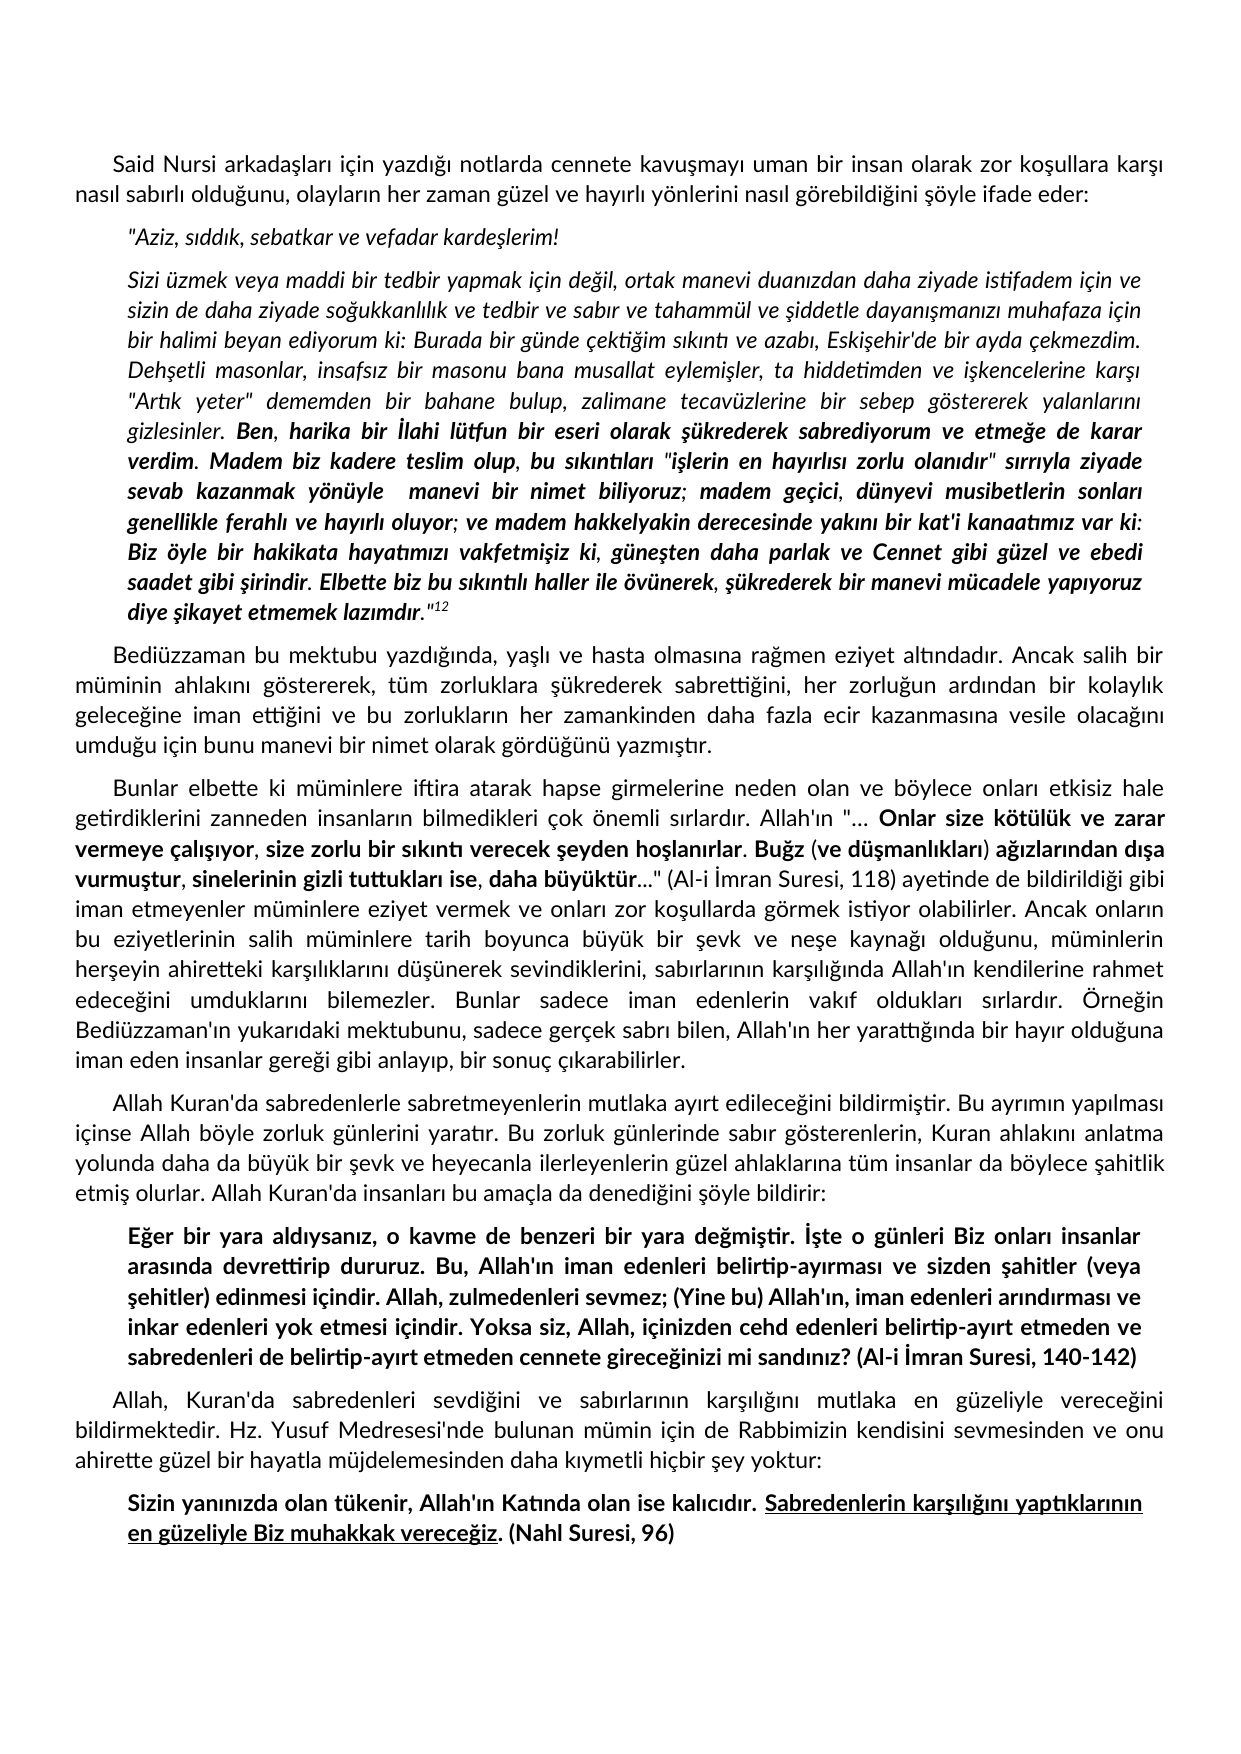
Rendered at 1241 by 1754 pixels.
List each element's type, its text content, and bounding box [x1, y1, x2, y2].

text Said Nursi arkadaşları için yazdığı notlarda cennete kavuşmayı uman bir insan olarak zor koşullara karşı nasıl sabırlı olduğunu, olayların her zaman güzel ve hayırlı yönlerini nasıl görebildiğini şöyle ifade eder: [75, 150, 1165, 208]
text "Aziz, sıddık, sebatkar ve vefadar kardeşlerim! [127, 223, 1143, 250]
text Sizi üzmek veya maddi bir tedbir yapmak için değil, ortak manevi duanızdan daha ziyade istifadem için ve sizin de daha ziyade soğukkanlılık ve tedbir ve sabır ve tahammül ve şiddetle dayanışmanızı muhafaza için bir halimi beyan ediyorum ki: Burada bir günde çektiğim sıkıntı ve azabı, Eskişehir'de bir ayda çekmezdim. Dehşetli masonlar, insafsız bir masonu bana musallat eylemişler, ta hiddetimden ve işkencelerine karşı "Artık yeter" dememden bir bahane bulup, zalimane tecavüzlerine bir sebep göstererek yalanlarını gizlesinler. Ben, harika bir İlahi lütfun bir eseri olarak şükrederek sabrediyorum ve etmeğe de karar verdim. Madem biz kadere teslim olup, bu sıkıntıları "işlerin en hayırlısı zorlu olanıdır" sırrıyla ziyade sevab kazanmak yönüyle manevi bir nimet biliyoruz; madem geçici, dünyevi musibetlerin sonları genellikle ferahlı ve hayırlı oluyor; ve madem hakkelyakin derecesinde yakını bir kat'i kanaatımız var ki: Biz öyle bir hakikata hayatımızı vakfetmişiz ki, güneşten daha parlak ve Cennet gibi güzel ve ebedi saadet gibi şirindir. Elbette biz bu sıkıntılı haller ile övünerek, şükrederek bir manevi mücadele yapıyoruz diye şikayet etmemek lazımdır."12 [127, 266, 1143, 625]
text Bediüzzaman bu mektubu yazdığında, yaşlı ve hasta olmasına rağmen eziyet altındadır. Ancak salih bir müminin ahlakını göstererek, tüm zorluklara şükrederek sabrettiğini, her zorluğun ardından bir kolaylık geleceğine iman ettiğini ve bu zorlukların her zamankinden daha fazla ecir kazanmasına vesile olacağını umduğu için bunu manevi bir nimet olarak gördüğünü yazmıştır. [75, 641, 1165, 759]
text Bunlar elbette ki müminlere iftira atarak hapse girmelerine neden olan ve böylece onları etkisiz hale getirdiklerini zanneden insanların bilmedikleri çok önemli sırlardır. Allah'ın "… Onlar size kötülük ve zarar vermeye çalışıyor, size zorlu bir sıkıntı verecek şeyden hoşlanırlar. Buğz (ve düşmanlıkları) ağızlarından dışa vurmuştur, sinelerinin gizli tuttukları ise, daha büyüktür..." (Al-i İmran Suresi, 118) ayetinde de bildirildiği gibi iman etmeyenler müminlere eziyet vermek ve onları zor koşullarda görmek istiyor olabilirler. Ancak onların bu eziyetlerinin salih müminlere tarih boyunca büyük bir şevk ve neşe kaynağı olduğunu, müminlerin herşeyin ahiretteki karşılıklarını düşünerek sevindiklerini, sabırlarının karşılığında Allah'ın kendilerine rahmet edeceğini umduklarını bilemezler. Bunlar sadece iman edenlerin vakıf oldukları sırlardır. Örneğin Bediüzzaman'ın yukarıdaki mektubunu, sadece gerçek sabrı bilen, Allah'ın her yarattığında bir hayır olduğuna iman eden insanlar gereği gibi anlayıp, bir sonuç çıkarabilirler. [75, 774, 1165, 1073]
text Allah Kuran'da sabredenlerle sabretmeyenlerin mutlaka ayırt edileceğini bildirmiştir. Bu ayrımın yapılması içinse Allah böyle zorluk günlerini yaratır. Bu zorluk günlerinde sabır gösterenlerin, Kuran ahlakını anlatma yolunda daha da büyük bir şevk ve heyecanla ilerleyenlerin güzel ahlaklarına tüm insanlar da böylece şahitlik etmiş olurlar. Allah Kuran'da insanları bu amaçla da denediğini şöyle bildirir: [75, 1088, 1165, 1207]
text Allah, Kuran'da sabredenleri sevdiğini ve sabırlarının karşılığını mutlaka en güzeliyle vereceğini bildirmektedir. Hz. Yusuf Medresesi'nde bulunan mümin için de Rabbimizin kendisini sevmesinden ve onu ahirette güzel bir hayatla müjdelemesinden daha kıymetli hiçbir şey yoktur: [75, 1385, 1165, 1473]
text Eğer bir yara aldıysanız, o kavme de benzeri bir yara değmiştir. İşte o günleri Biz onları insanlar arasında devrettirip dururuz. Bu, Allah'ın iman edenleri belirtip-ayırması ve sizden şahitler (veya şehitler) edinmesi içindir. Allah, zulmedenleri sevmez; (Yine bu) Allah'ın, iman edenleri arındırması ve inkar edenleri yok etmesi içindir. Yoksa siz, Allah, içinizden cehd edenleri belirtip-ayırt etmeden ve sabredenleri de belirtip-ayırt etmeden cennete gireceğinizi mi sandınız? (Al-i İmran Suresi, 140-142) [127, 1222, 1143, 1370]
text Sizin yanınızda olan tükenir, Allah'ın Katında olan ise kalıcıdır. Sabredenlerin karşılığını yaptıklarının en güzeliyle Biz muhakkak vereceğiz. (Nahl Suresi, 96) [127, 1488, 1143, 1546]
